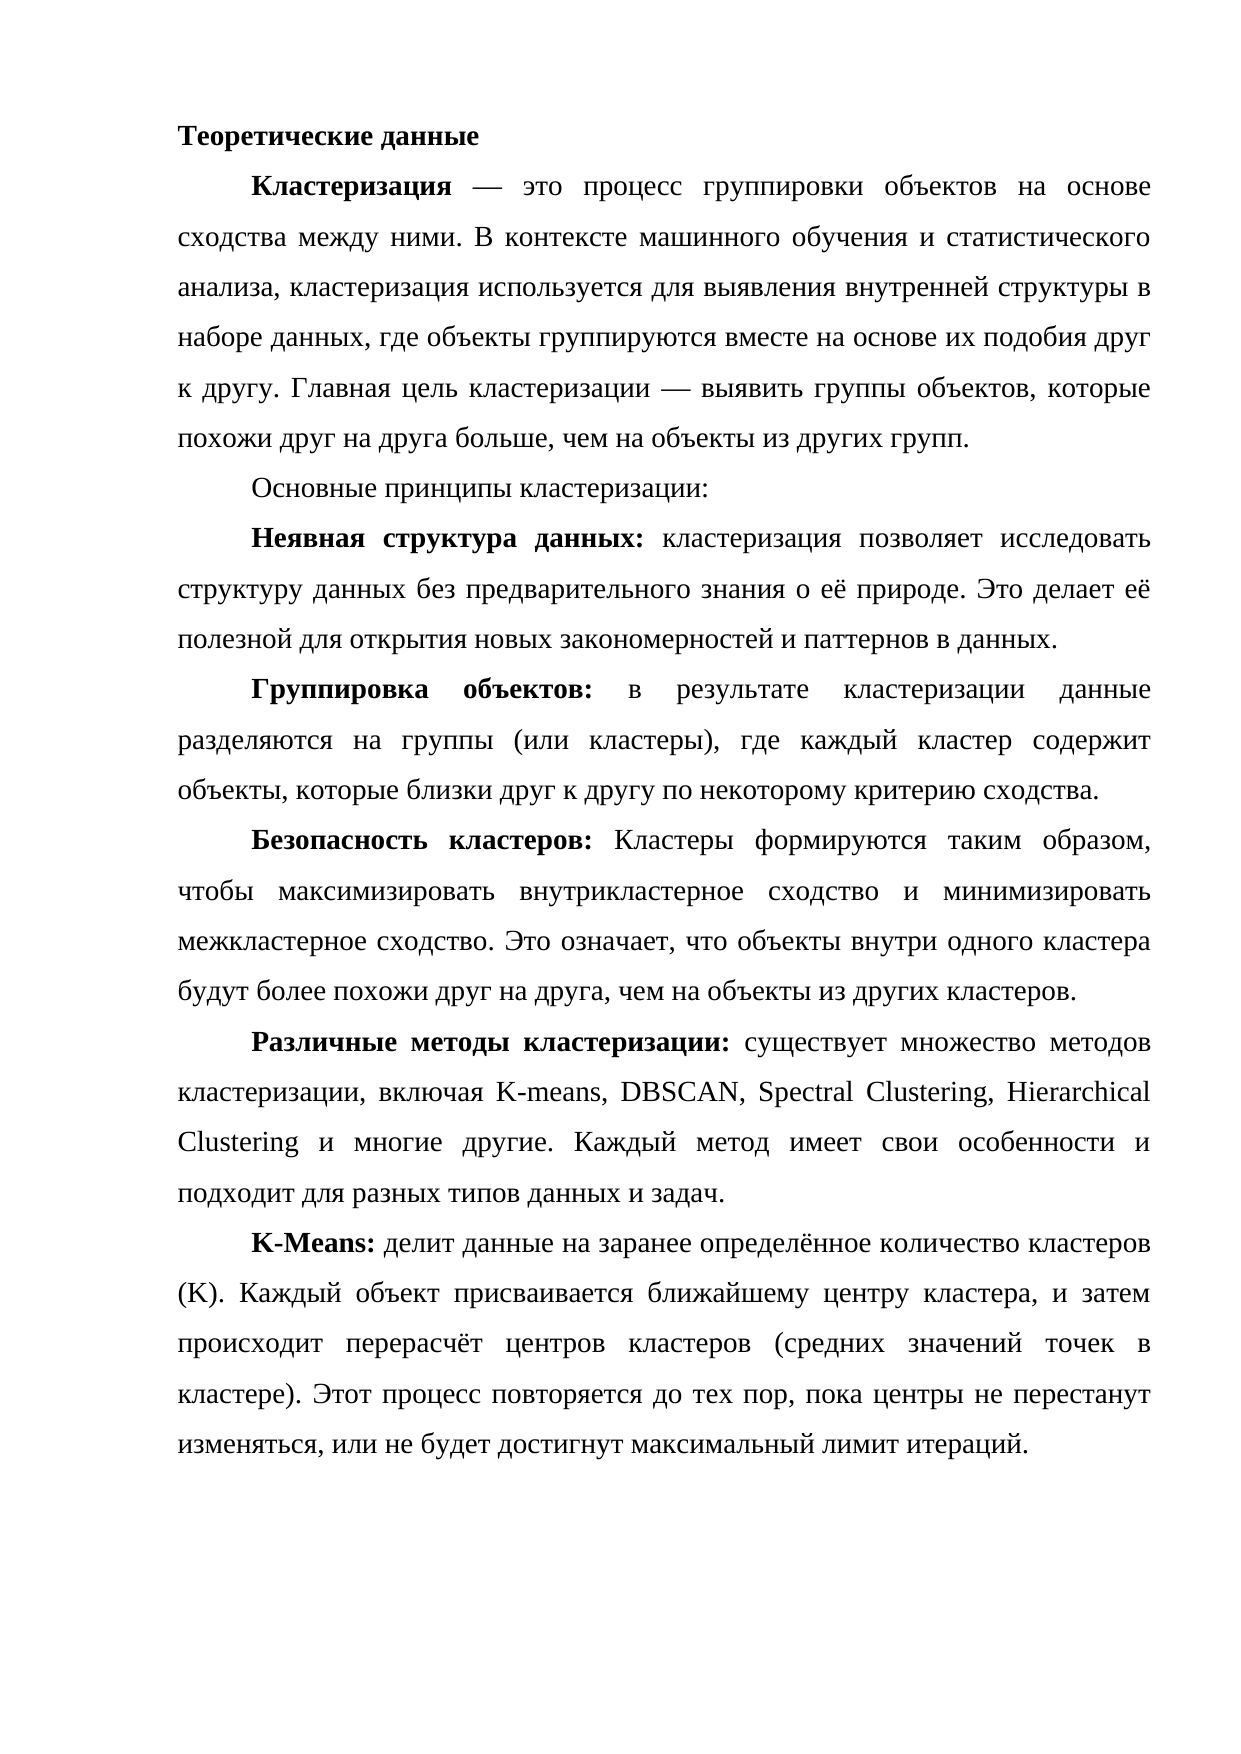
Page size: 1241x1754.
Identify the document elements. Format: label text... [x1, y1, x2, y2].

text Кластеризация — это процесс группировки объектов на основе сходства между ними. В контексте машинного обучения и статистического анализа, кластеризация используется для выявления внутренней структуры в наборе данных, где объекты группируются вместе на основе их подобия друг к другу. Главная цель кластеризации — выявить группы объектов, которые похожи друг на друга больше, чем на объекты из других групп. [177, 168, 1152, 453]
text Основные принципы кластеризации: [177, 470, 1152, 504]
text Неявная структура данных: кластеризация позволяет исследовать структуру данных без предварительного знания о её природе. Это делает её полезной для открытия новых закономерностей и паттернов в данных. [177, 521, 1152, 655]
text Безопасность кластеров: Кластеры формируются таким образом, чтобы максимизировать внутрикластерное сходство и минимизировать межкластерное сходство. Это означает, что объекты внутри одного кластера будут более похожи друг на друга, чем на объекты из других кластеров. [177, 822, 1152, 1007]
text Теоретические данные [177, 118, 1152, 152]
text Группировка объектов: в результате кластеризации данные разделяются на группы (или кластеры), где каждый кластер содержит объекты, которые близки друг к другу по некоторому критерию сходства. [177, 672, 1152, 806]
text K-Means: делит данные на заранее определённое количество кластеров (K). Каждый объект присваивается ближайшему центру кластера, и затем происходит перерасчёт центров кластеров (средних значений точек в кластере). Этот процесс повторяется до тех пор, пока центры не перестанут изменяться, или не будет достигнут максимальный лимит итераций. [177, 1225, 1152, 1460]
text Различные методы кластеризации: существует множество методов кластеризации, включая K-means, DBSCAN, Spectral Clustering, Hierarchical Clustering и многие другие. Каждый метод имеет свои особенности и подходит для разных типов данных и задач. [177, 1024, 1152, 1208]
